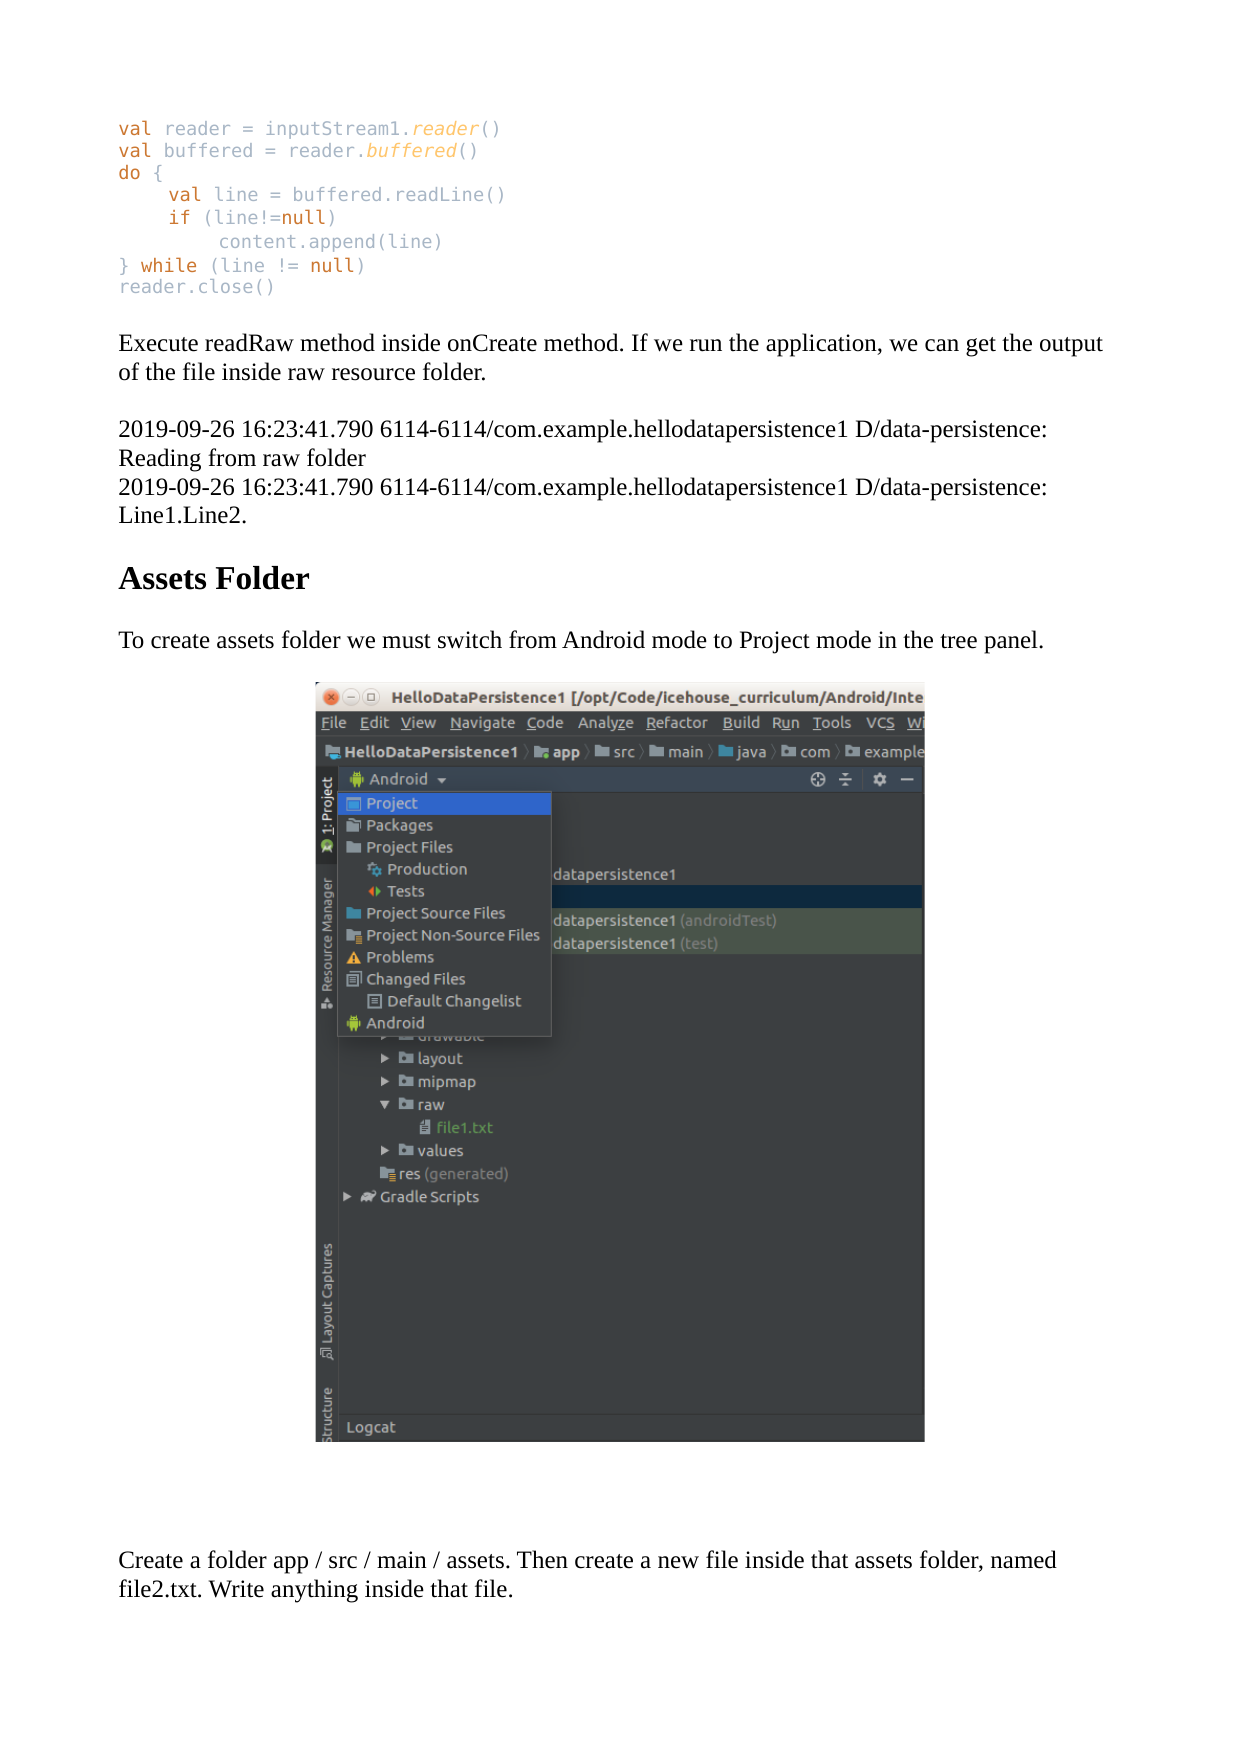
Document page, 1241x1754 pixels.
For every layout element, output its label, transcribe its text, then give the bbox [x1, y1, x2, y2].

text val reader = inputStream1.reader() [118, 118, 1122, 140]
text Assets Folder [118, 558, 1122, 596]
text val buffered = reader.buffered() [118, 140, 1122, 162]
text } while (line != null) [118, 255, 1122, 277]
text if (line!=null) [118, 207, 1122, 231]
text 2019-09-26 16:23:41.790 6114-6114/com.example.hellodatapersistence1 D/data-persistence: Line1.Line2. [118, 472, 1122, 529]
text val line = buffered.readLine() [118, 184, 1122, 207]
text Execute readRaw method inside onCreate method. If we run the application, we can get the output of the file inside raw resource folder. [118, 328, 1122, 385]
text do { [118, 162, 1122, 184]
text 2019-09-26 16:23:41.790 6114-6114/com.example.hellodatapersistence1 D/data-persistence: Reading from raw folder [118, 414, 1122, 472]
text Create a folder app / src / main / assets. Then create a new file inside that assets folder, named file2.txt. Write anything inside that file. [118, 1545, 1122, 1602]
text reader.close() [118, 277, 1122, 298]
text To create assets folder we must switch from Android mode to Project mode in the tree panel. [118, 625, 1122, 654]
picture [315, 682, 925, 1442]
text content.append(line) [118, 231, 1122, 255]
